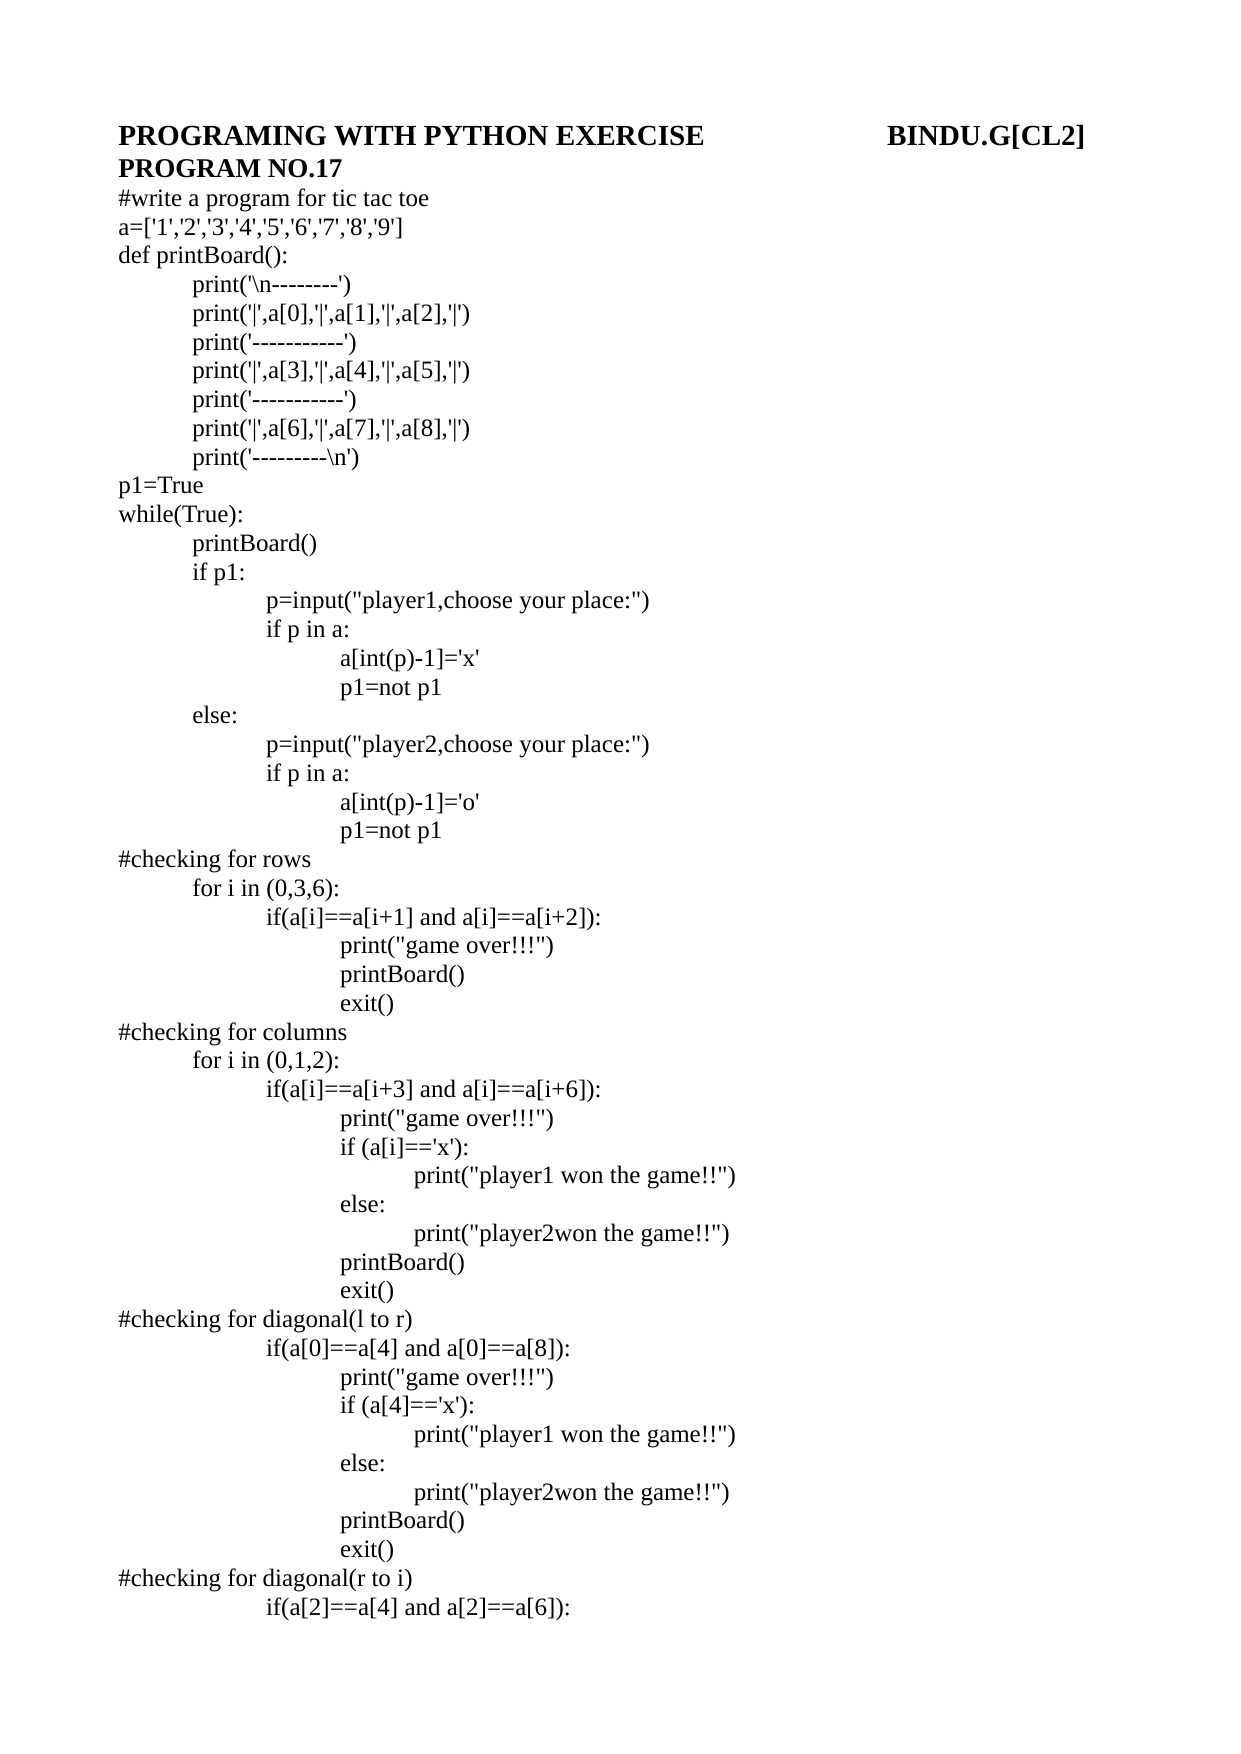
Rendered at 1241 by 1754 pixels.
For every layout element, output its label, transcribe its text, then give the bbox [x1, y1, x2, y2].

text print("player1 won the game!!") [118, 1160, 1122, 1189]
text for i in (0,3,6): [118, 873, 1122, 902]
text PROGRAMING WITH PYTHON EXERCISE BINDU.G[CL2] [118, 118, 1122, 152]
text print('---------\n') [118, 442, 1122, 470]
text p=input("player2,choose your place:") [118, 729, 1122, 758]
text #checking for diagonal(r to i) [118, 1563, 1122, 1592]
text a=['1','2','3','4','5','6','7','8','9'] [118, 212, 1122, 240]
text if p in a: [118, 614, 1122, 643]
text else: [118, 700, 1122, 729]
text if(a[0]==a[4] and a[0]==a[8]): [118, 1333, 1122, 1362]
text print('|',a[0],'|',a[1],'|',a[2],'|') [118, 298, 1122, 327]
text a[int(p)-1]='x' [118, 643, 1122, 672]
text printBoard() [118, 1505, 1122, 1534]
text print('\n--------') [118, 269, 1122, 298]
text if(a[2]==a[4] and a[2]==a[6]): [118, 1592, 1122, 1620]
text while(True): [118, 499, 1122, 528]
text PROGRAM NO.17 [118, 152, 1122, 183]
text printBoard() [118, 1247, 1122, 1275]
text p1=not p1 [118, 672, 1122, 700]
text printBoard() [118, 959, 1122, 988]
text if (a[i]=='x'): [118, 1132, 1122, 1160]
text print("player2won the game!!") [118, 1477, 1122, 1505]
text def printBoard(): [118, 240, 1122, 269]
text print('|',a[3],'|',a[4],'|',a[5],'|') [118, 355, 1122, 384]
text p=input("player1,choose your place:") [118, 585, 1122, 614]
text p1=True [118, 470, 1122, 499]
text printBoard() [118, 528, 1122, 557]
text if p in a: [118, 758, 1122, 787]
text print('-----------') [118, 384, 1122, 413]
text exit() [118, 988, 1122, 1017]
text for i in (0,1,2): [118, 1045, 1122, 1074]
text exit() [118, 1275, 1122, 1304]
text #write a program for tic tac toe [118, 183, 1122, 212]
text p1=not p1 [118, 815, 1122, 844]
text a[int(p)-1]='o' [118, 787, 1122, 815]
text exit() [118, 1534, 1122, 1563]
text if(a[i]==a[i+3] and a[i]==a[i+6]): [118, 1074, 1122, 1103]
text else: [118, 1189, 1122, 1218]
text if (a[4]=='x'): [118, 1390, 1122, 1419]
text print("game over!!!") [118, 930, 1122, 959]
text else: [118, 1448, 1122, 1477]
text #checking for columns [118, 1017, 1122, 1045]
text if(a[i]==a[i+1] and a[i]==a[i+2]): [118, 902, 1122, 930]
text print("player2won the game!!") [118, 1218, 1122, 1247]
text #checking for diagonal(l to r) [118, 1304, 1122, 1333]
text print('-----------') [118, 327, 1122, 355]
text #checking for rows [118, 844, 1122, 873]
text if p1: [118, 557, 1122, 585]
text print('|',a[6],'|',a[7],'|',a[8],'|') [118, 413, 1122, 442]
text print("player1 won the game!!") [118, 1419, 1122, 1448]
text print("game over!!!") [118, 1103, 1122, 1132]
text print("game over!!!") [118, 1362, 1122, 1390]
